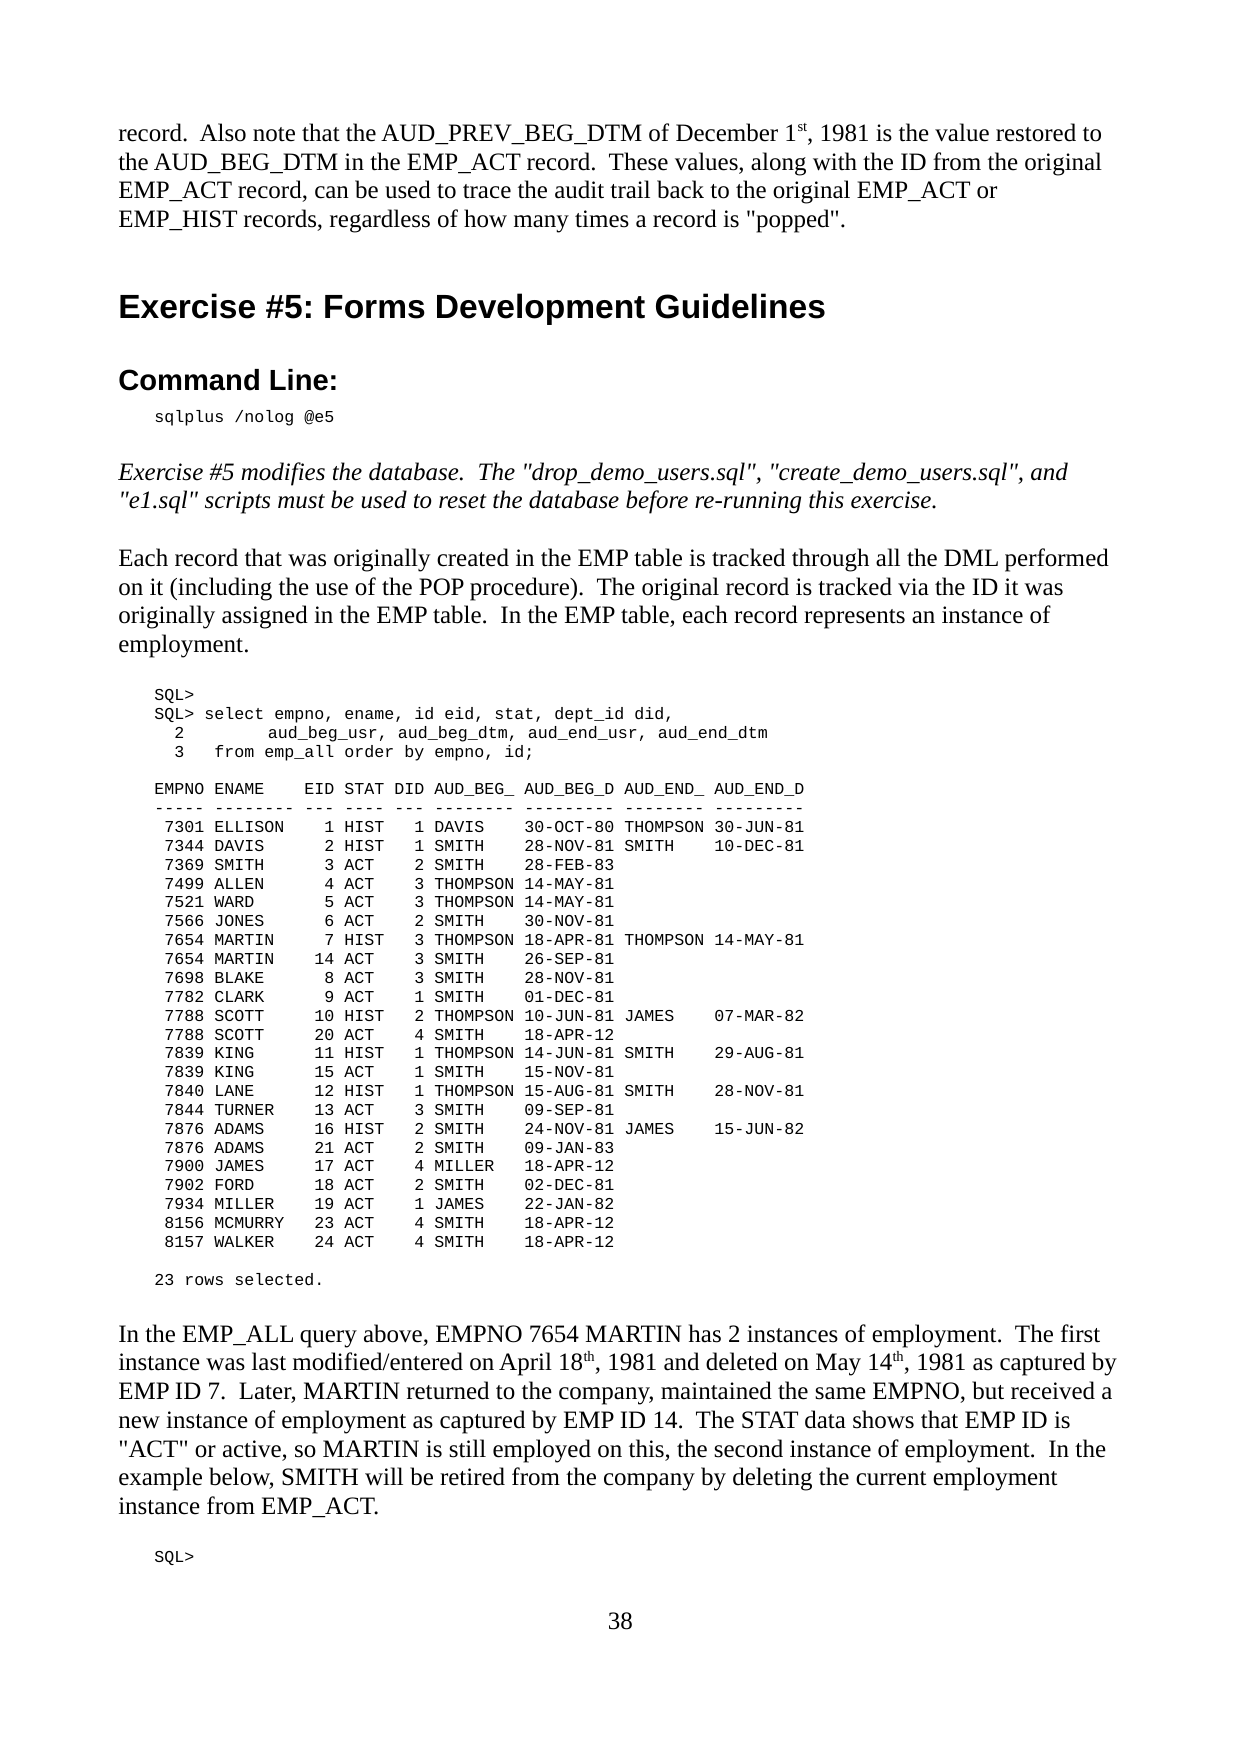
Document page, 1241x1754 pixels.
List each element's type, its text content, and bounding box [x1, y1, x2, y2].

text 7788 SCOTT 20 ACT 4 SMITH 18-APR-12 [154, 1026, 1086, 1045]
text sqlplus /nolog @e5 [154, 409, 1086, 428]
text 7698 BLAKE 8 ACT 3 SMITH 28-NOV-81 [154, 969, 1086, 988]
text 7521 WARD 5 ACT 3 THOMPSON 14-MAY-81 [154, 894, 1086, 913]
text SQL> [154, 687, 1086, 706]
text 7844 TURNER 13 ACT 3 SMITH 09-SEP-81 [154, 1101, 1086, 1120]
text 7839 KING 11 HIST 1 THOMPSON 14-JUN-81 SMITH 29-AUG-81 [154, 1045, 1086, 1064]
text SQL> [154, 1549, 1086, 1568]
text 7876 ADAMS 16 HIST 2 SMITH 24-NOV-81 JAMES 15-JUN-82 [154, 1120, 1086, 1139]
text record. Also note that the AUD_PREV_BEG_DTM of December 1st, 1981 is the value restored to the AUD_BEG_DTM in the EMP_ACT record. These values, along with the ID from the original EMP_ACT record, can be used to trace the audit trail back to the original EMP_ACT or EMP_HIST records, regardless of how many times a record is "popped". [118, 118, 1122, 233]
text 8157 WALKER 24 ACT 4 SMITH 18-APR-12 [154, 1233, 1086, 1252]
text 7839 KING 15 ACT 1 SMITH 15-NOV-81 [154, 1064, 1086, 1083]
subtitle Exercise #5: Forms Development Guidelines [118, 287, 1122, 326]
text SQL> select empno, ename, id eid, stat, dept_id did, [154, 706, 1086, 724]
text 7788 SCOTT 10 HIST 2 THOMPSON 10-JUN-81 JAMES 07-MAR-82 [154, 1007, 1086, 1026]
text 23 rows selected. [154, 1271, 1086, 1290]
text ----- -------- --- ---- --- -------- --------- -------- --------- [154, 800, 1086, 819]
text 7934 MILLER 19 ACT 1 JAMES 22-JAN-82 [154, 1196, 1086, 1214]
text Exercise #5 modifies the database. The "drop_demo_users.sql", "create_demo_users.sql", and "e1.sql" scripts must be used to reset the database before re-running this exercise. [118, 457, 1122, 514]
text 7782 CLARK 9 ACT 1 SMITH 01-DEC-81 [154, 988, 1086, 1007]
text 7654 MARTIN 14 ACT 3 SMITH 26-SEP-81 [154, 951, 1086, 969]
text 3 from emp_all order by empno, id; [154, 743, 1086, 762]
text 8156 MCMURRY 23 ACT 4 SMITH 18-APR-12 [154, 1214, 1086, 1233]
subtitle Command Line: [118, 363, 1122, 397]
text EMPNO ENAME EID STAT DID AUD_BEG_ AUD_BEG_D AUD_END_ AUD_END_D [154, 781, 1086, 800]
text 7654 MARTIN 7 HIST 3 THOMPSON 18-APR-81 THOMPSON 14-MAY-81 [154, 932, 1086, 951]
text 7499 ALLEN 4 ACT 3 THOMPSON 14-MAY-81 [154, 875, 1086, 894]
text 2 aud_beg_usr, aud_beg_dtm, aud_end_usr, aud_end_dtm [154, 724, 1086, 743]
text 7301 ELLISON 1 HIST 1 DAVIS 30-OCT-80 THOMPSON 30-JUN-81 [154, 819, 1086, 837]
text 7900 JAMES 17 ACT 4 MILLER 18-APR-12 [154, 1158, 1086, 1177]
text In the EMP_ALL query above, EMPNO 7654 MARTIN has 2 instances of employment. The first instance was last modified/entered on April 18th, 1981 and deleted on May 14th, 1981 as captured by EMP ID 7. Later, MARTIN returned to the company, maintained the same EMPNO, but received a new instance of employment as captured by EMP ID 14. The STAT data shows that EMP ID is "ACT" or active, so MARTIN is still employed on this, the second instance of employment. In the example below, SMITH will be retired from the company by deleting the current employment instance from EMP_ACT. [118, 1319, 1122, 1520]
text 7566 JONES 6 ACT 2 SMITH 30-NOV-81 [154, 913, 1086, 932]
text 7876 ADAMS 21 ACT 2 SMITH 09-JAN-83 [154, 1139, 1086, 1158]
text 7369 SMITH 3 ACT 2 SMITH 28-FEB-83 [154, 856, 1086, 875]
text Each record that was originally created in the EMP table is tracked through all the DML performed on it (including the use of the POP procedure). The original record is tracked via the ID it was originally assigned in the EMP table. In the EMP table, each record represents an instance of employment. [118, 543, 1122, 658]
text 7902 FORD 18 ACT 2 SMITH 02-DEC-81 [154, 1177, 1086, 1196]
text 7840 LANE 12 HIST 1 THOMPSON 15-AUG-81 SMITH 28-NOV-81 [154, 1083, 1086, 1101]
text 7344 DAVIS 2 HIST 1 SMITH 28-NOV-81 SMITH 10-DEC-81 [154, 837, 1086, 856]
